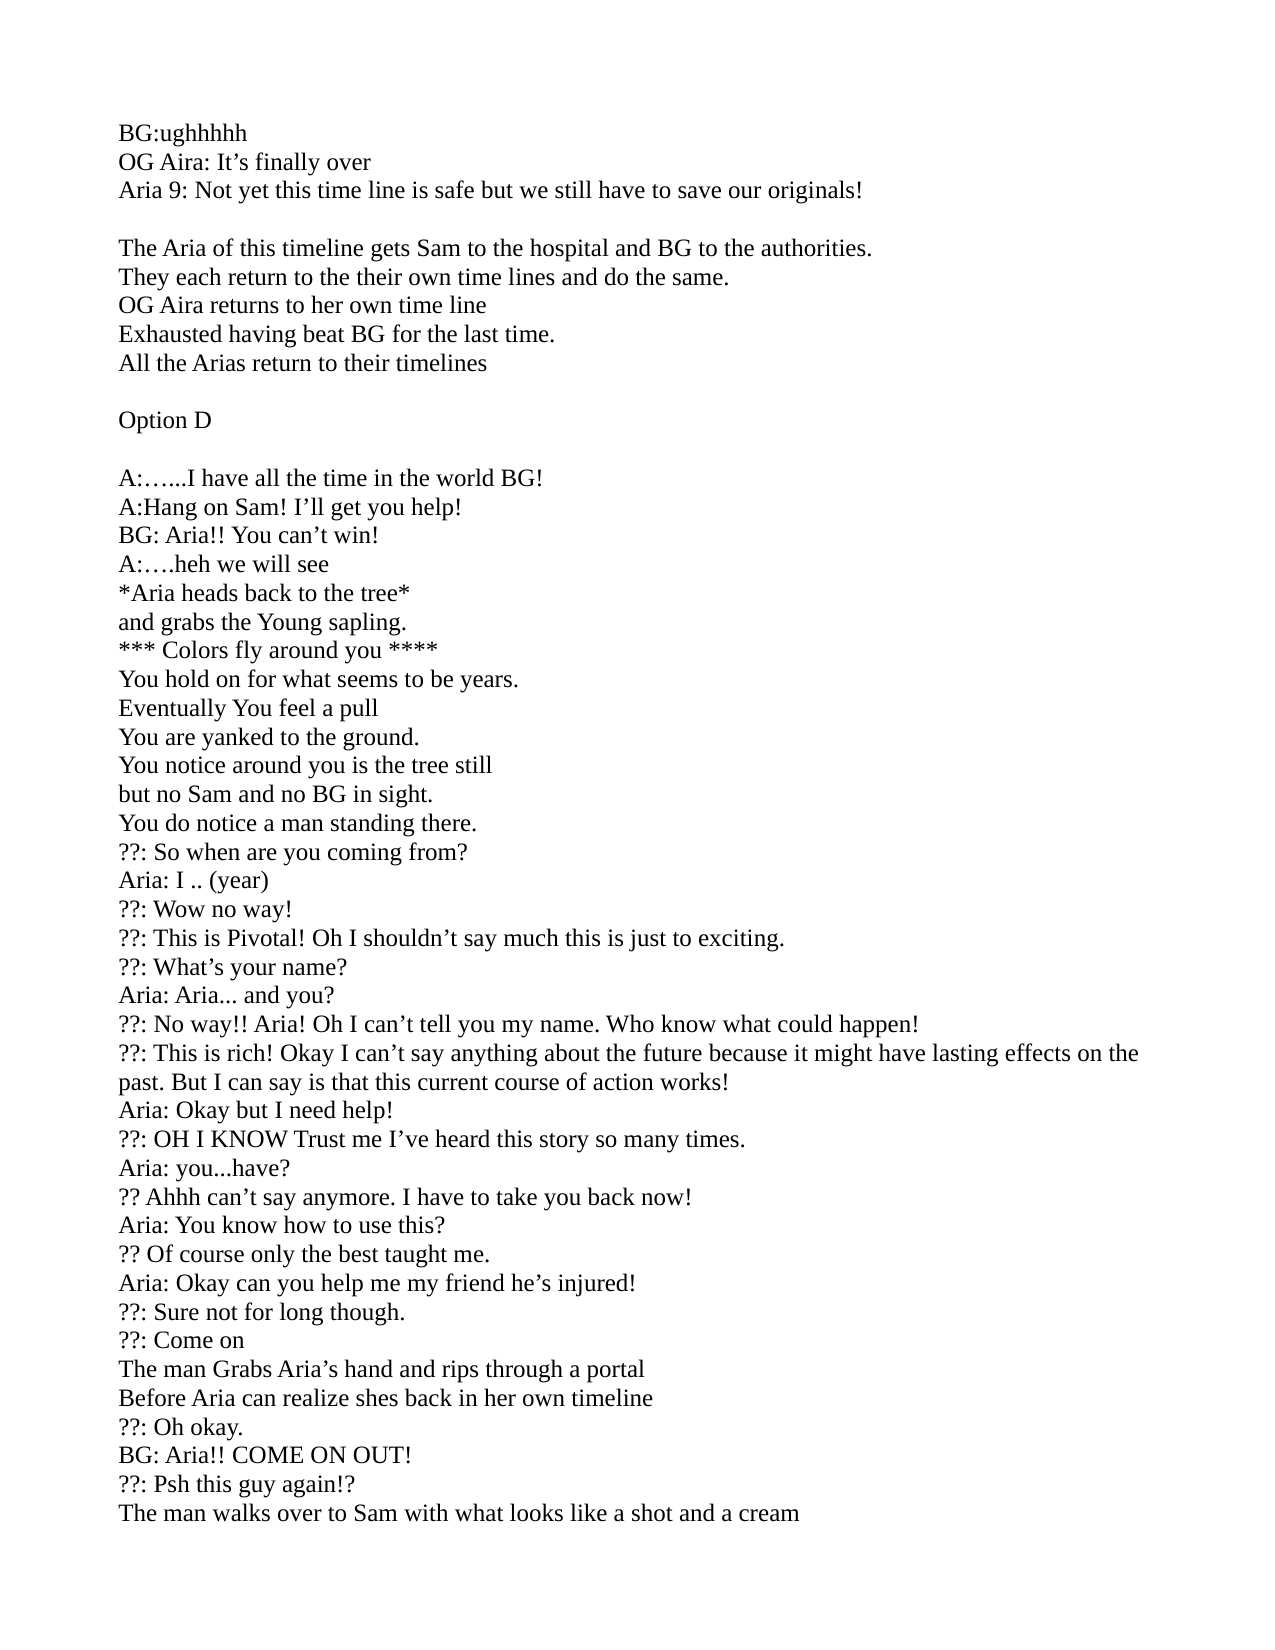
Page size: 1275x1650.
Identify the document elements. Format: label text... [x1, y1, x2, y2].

text The Aria of this timeline gets Sam to the hospital and BG to the authorities. [118, 233, 1157, 262]
text ??: Psh this guy again!? [118, 1469, 1157, 1498]
text OG Aira returns to her own time line [118, 291, 1157, 319]
text Eventually You feel a pull [118, 693, 1157, 722]
text You hold on for what seems to be years. [118, 664, 1157, 693]
text Aria: you...have? [118, 1153, 1157, 1182]
text Option D [118, 406, 1157, 434]
text The man walks over to Sam with what looks like a shot and a cream [118, 1498, 1157, 1527]
text ??: No way!! Aria! Oh I can’t tell you my name. Who know what could happen! [118, 1009, 1157, 1038]
text A:Hang on Sam! I’ll get you help! [118, 492, 1157, 521]
text ?? Of course only the best taught me. Aria: Okay can you help me my friend he’s injured! [118, 1239, 1157, 1297]
text BG: Aria!! COME ON OUT! [118, 1441, 1157, 1469]
text ??: So when are you coming from? [118, 837, 1157, 866]
text ??: OH I KNOW Trust me I’ve heard this story so many times. [118, 1124, 1157, 1153]
text ??: This is rich! Okay I can’t say anything about the future because it might have lasting effects on the past. But I can say is that this current course of action works! [118, 1038, 1157, 1096]
text ??: Wow no way! [118, 894, 1157, 923]
text *Aria heads back to the tree* [118, 578, 1157, 607]
text BG:ughhhhh [118, 118, 1157, 147]
text ??: Come on [118, 1326, 1157, 1354]
text All the Arias return to their timelines [118, 348, 1157, 377]
text Aria: Okay but I need help! [118, 1096, 1157, 1124]
text Aria 9: Not yet this time line is safe but we still have to save our originals! [118, 176, 1157, 204]
text A:….heh we will see [118, 549, 1157, 578]
text A:…...I have all the time in the world BG! [118, 463, 1157, 492]
text ?? Ahhh can’t say anymore. I have to take you back now! [118, 1182, 1157, 1211]
text and grabs the Young sapling. [118, 607, 1157, 636]
text ??: This is Pivotal! Oh I shouldn’t say much this is just to exciting. [118, 923, 1157, 952]
text ??: Oh okay. [118, 1412, 1157, 1441]
text ??: What’s your name? [118, 952, 1157, 981]
text BG: Aria!! You can’t win! [118, 521, 1157, 549]
text Exhausted having beat BG for the last time. [118, 319, 1157, 348]
text You notice around you is the tree still [118, 751, 1157, 779]
text Before Aria can realize shes back in her own timeline [118, 1383, 1157, 1412]
text They each return to the their own time lines and do the same. [118, 262, 1157, 291]
text You are yanked to the ground. [118, 722, 1157, 751]
text You do notice a man standing there. [118, 808, 1157, 837]
text ??: Sure not for long though. [118, 1297, 1157, 1326]
text Aria: Aria... and you? [118, 981, 1157, 1009]
text *** Colors fly around you **** [118, 636, 1157, 664]
text but no Sam and no BG in sight. [118, 779, 1157, 808]
text The man Grabs Aria’s hand and rips through a portal [118, 1354, 1157, 1383]
text OG Aira: It’s finally over [118, 147, 1157, 176]
text Aria: You know how to use this? [118, 1211, 1157, 1239]
text Aria: I .. (year) [118, 866, 1157, 894]
